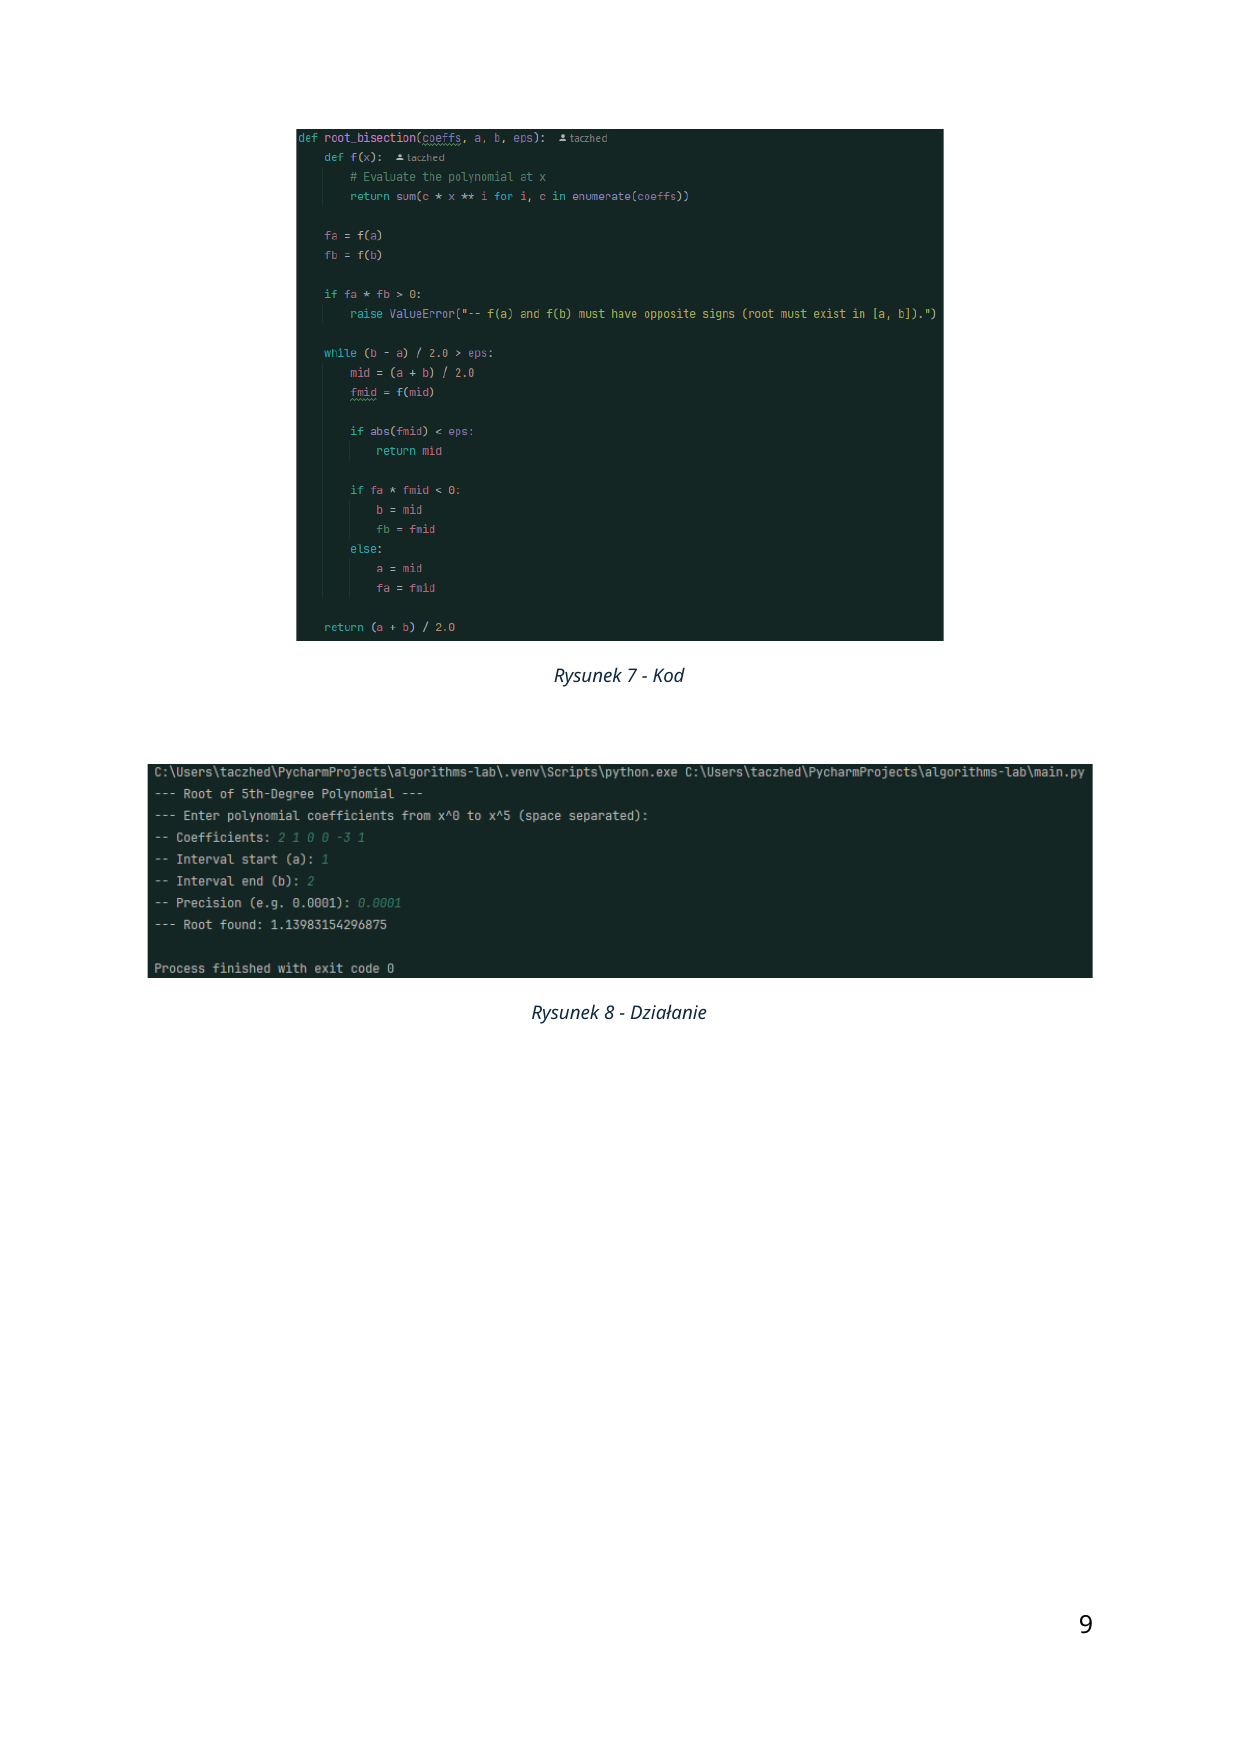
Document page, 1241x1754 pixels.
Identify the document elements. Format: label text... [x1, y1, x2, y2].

text Rysunek 7 - Kod [148, 662, 1093, 687]
text Rysunek 8 - Działanie [148, 999, 1093, 1025]
